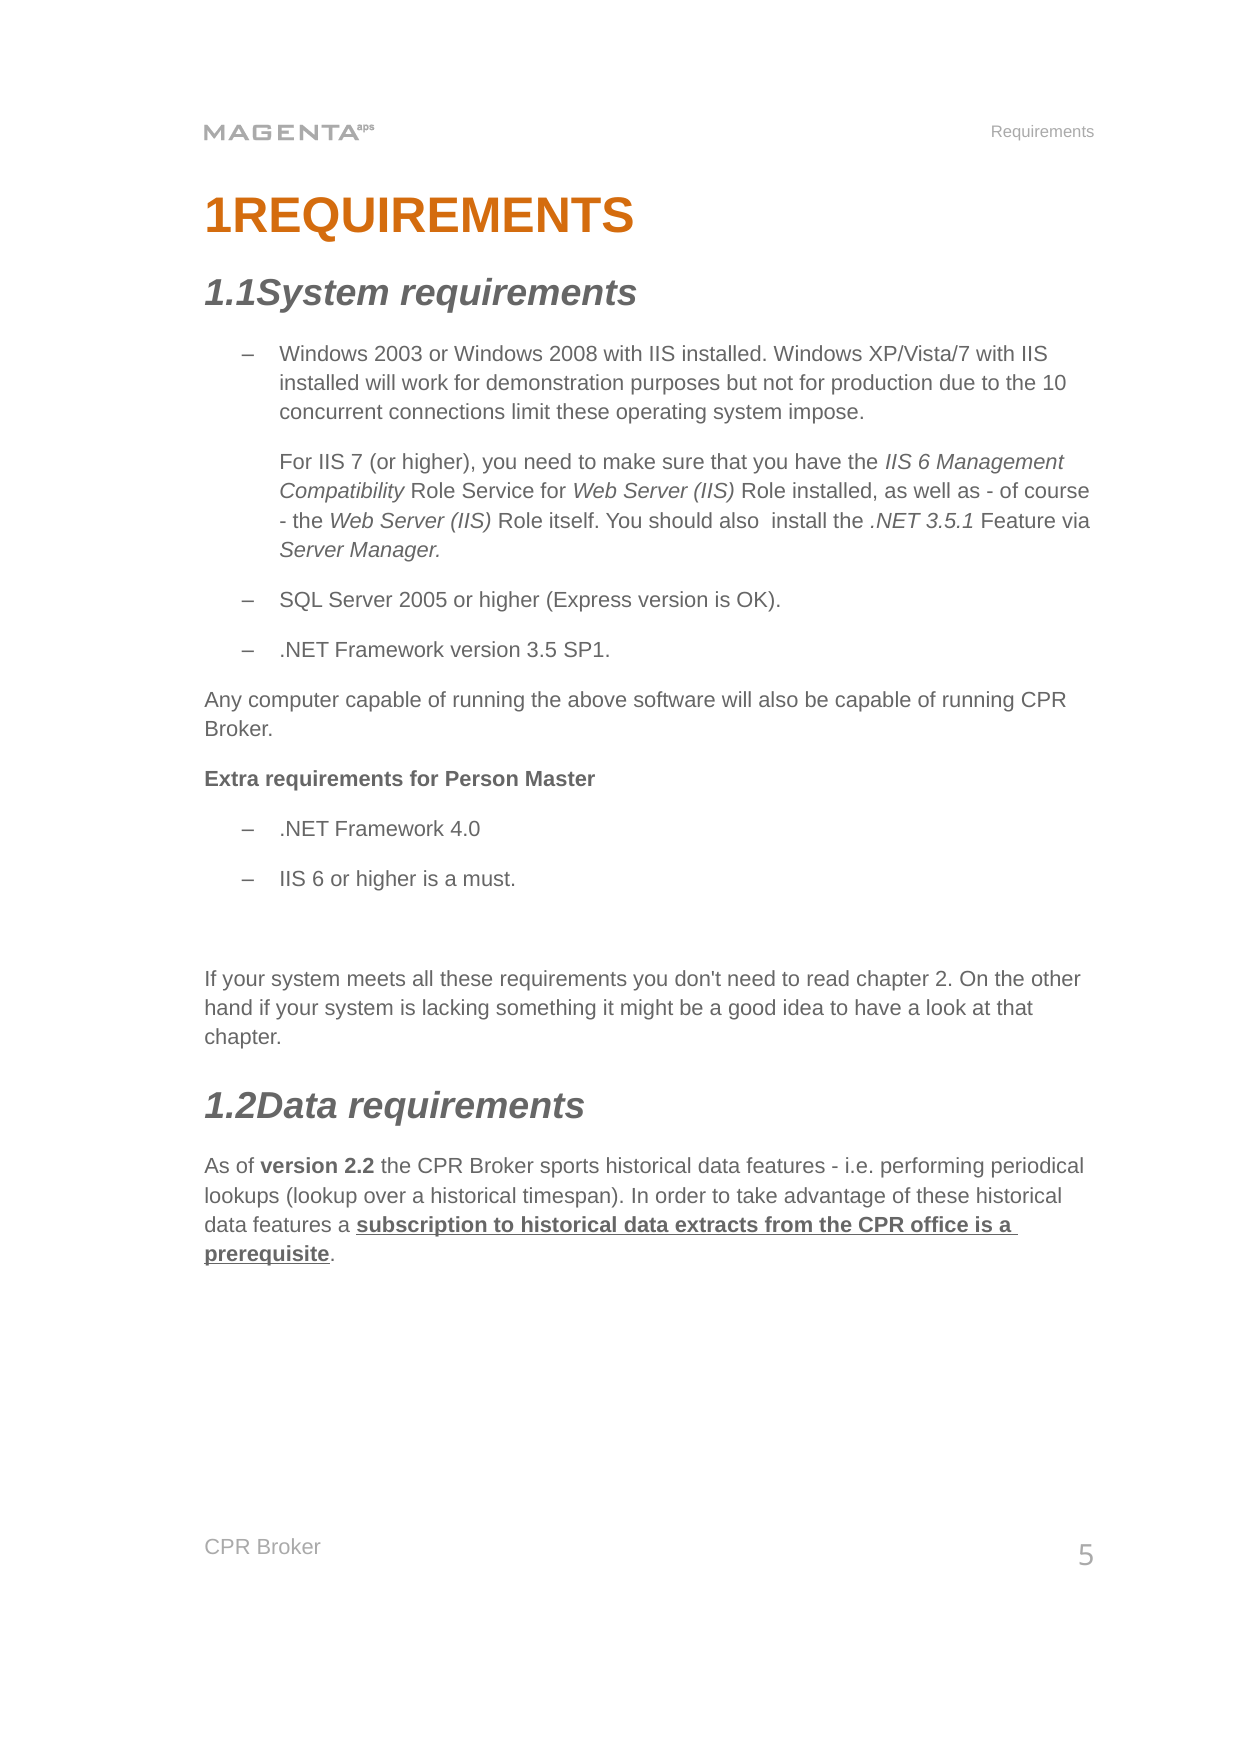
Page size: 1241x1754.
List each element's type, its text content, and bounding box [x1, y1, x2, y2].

list .NET Framework 4.0 [242, 813, 1094, 842]
text Any computer capable of running the above software will also be capable of running CPR Broker. [204, 684, 1094, 742]
list IIS 6 or higher is a must. [242, 863, 1094, 892]
text As of version 2.2 the CPR Broker sports historical data features - i.e. performing periodical lookups (lookup over a historical timespan). In order to take advantage of these historical data features a subscription to historical data extracts from the CPR office is a prerequisite. [204, 1151, 1094, 1267]
subtitle Data requirements [204, 1071, 1094, 1130]
subtitle Requirements [204, 186, 1094, 244]
subtitle System requirements [204, 259, 1094, 317]
text Extra requirements for Person Master [204, 763, 1094, 792]
list For IIS 7 (or higher), you need to make sure that you have the IIS 6 Management Compatibility Role Service for Web Server (IIS) Role installed, as well as - of course - the Web Server (IIS) Role itself. You should also install the .NET 3.5.1 Feature via Server Manager. [242, 446, 1094, 563]
list Windows 2003 or Windows 2008 with IIS installed. Windows XP/Vista/7 with IIS installed will work for demonstration purposes but not for production due to the 10 concurrent connections limit these operating system impose. [242, 338, 1094, 426]
list SQL Server 2005 or higher (Express version is OK). [242, 584, 1094, 613]
text If your system meets all these requirements you don't need to read chapter 2. On the other hand if your system is lacking something it might be a good idea to have a look at that chapter. [204, 963, 1094, 1051]
list .NET Framework version 3.5 SP1. [242, 634, 1094, 663]
